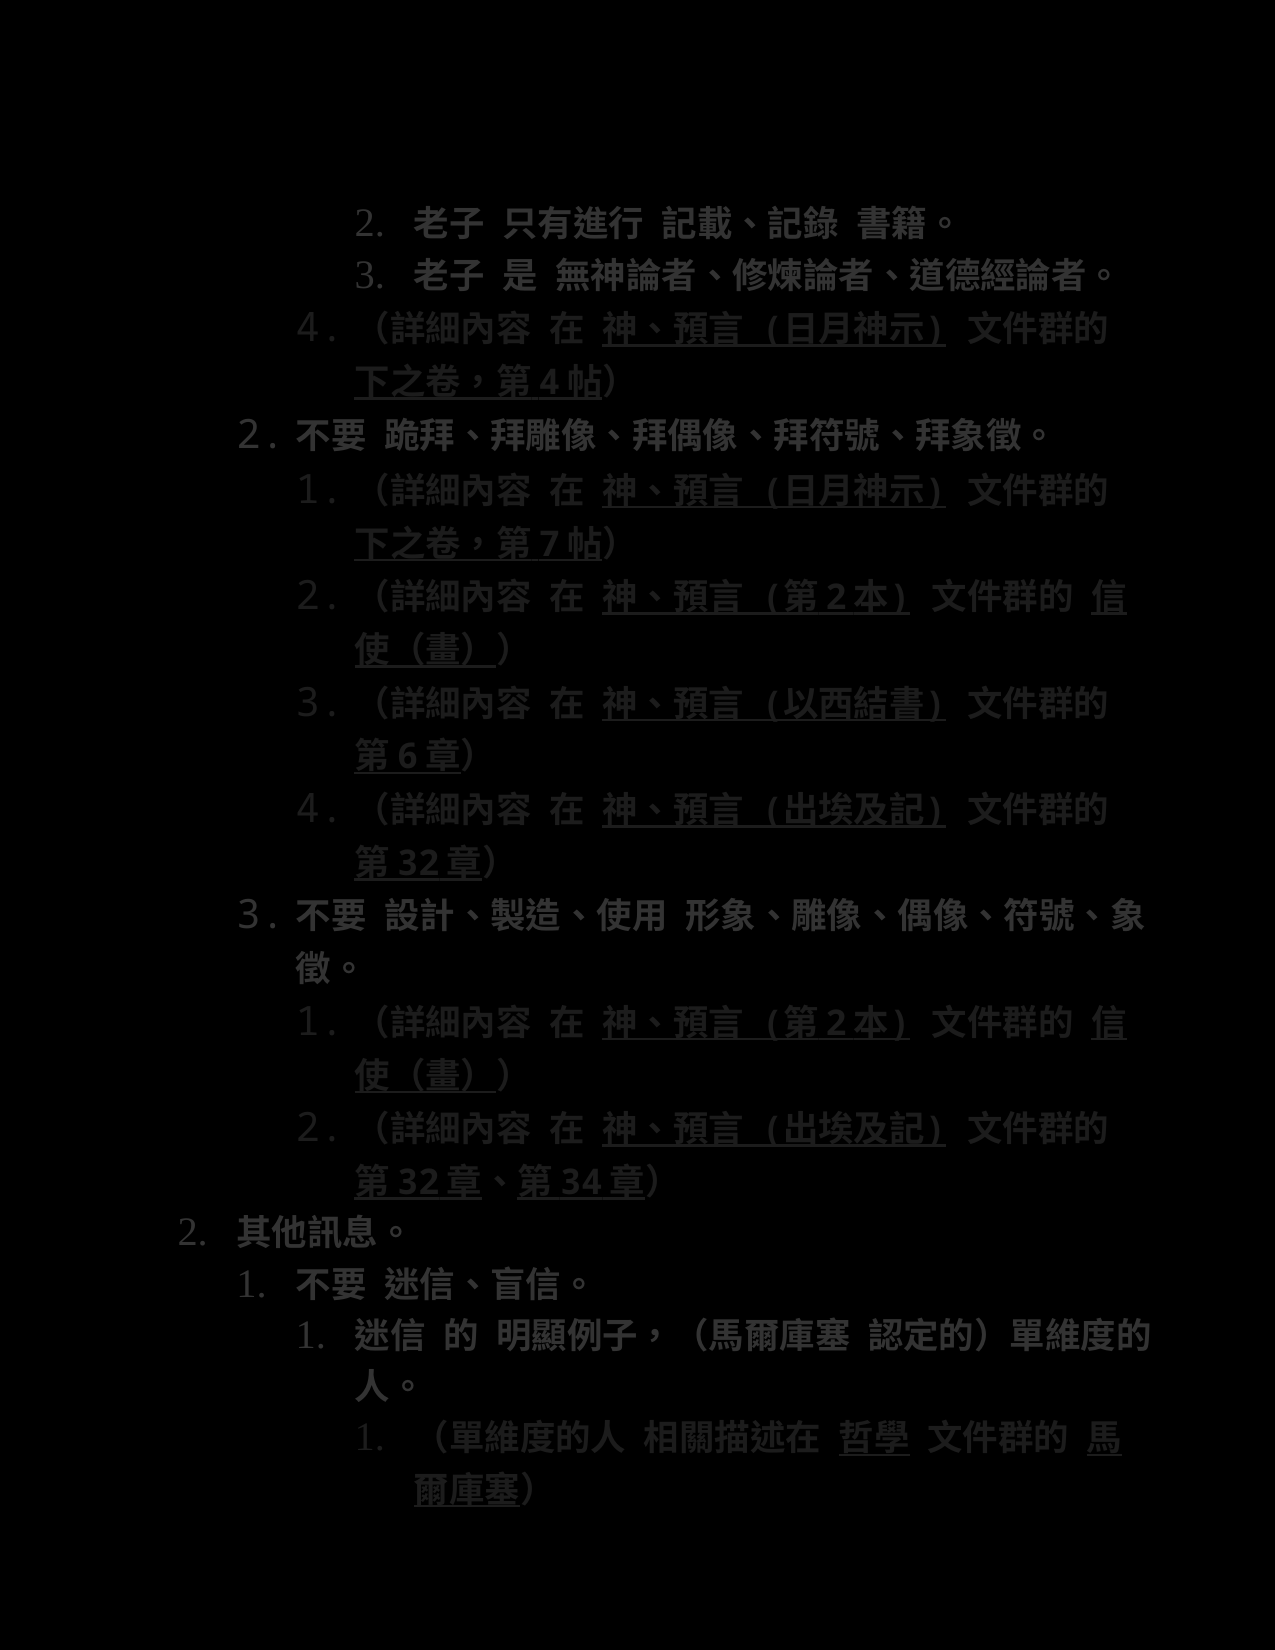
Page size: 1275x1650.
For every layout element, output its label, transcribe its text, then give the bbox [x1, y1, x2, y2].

list 迷信 的 明顯例子，（馬爾庫塞 認定的）單維度的人。 [295, 1307, 1157, 1410]
list 老子 是 無神論者、修煉論者、道德經論者。 [354, 247, 1157, 298]
list （詳細內容 在 神、預言 (出埃及記) 文件群的 第32章、第34章） [295, 1098, 1157, 1205]
list 不要 設計、製造、使用 形象、雕像、偶像、符號、象徵。 [236, 886, 1157, 992]
list （詳細內容 在 神、預言 (出埃及記) 文件群的 第32章） [295, 779, 1157, 886]
list （單維度的人 相關描述在 哲學 文件群的 馬爾庫塞） [354, 1410, 1157, 1512]
list 不要 跪拜、拜雕像、拜偶像、拜符號、拜象徵。 [236, 405, 1157, 460]
list （詳細內容 在 神、預言 (日月神示) 文件群的 下之卷，第4帖） [295, 298, 1157, 405]
list （詳細內容 在 神、預言 (日月神示) 文件群的 下之卷，第7帖） [295, 460, 1157, 566]
list 不要 迷信、盲信。 [236, 1256, 1157, 1307]
list （詳細內容 在 神、預言 (以西結書) 文件群的 第6章） [295, 673, 1157, 779]
list （詳細內容 在 神、預言 (第2本) 文件群的 信使（畫）） [295, 992, 1157, 1098]
list 老子 只有進行 記載、記錄 書籍。 [354, 196, 1157, 247]
list 其他訊息。 [177, 1205, 1157, 1256]
list （詳細內容 在 神、預言 (第2本) 文件群的 信使（畫）） [295, 566, 1157, 673]
